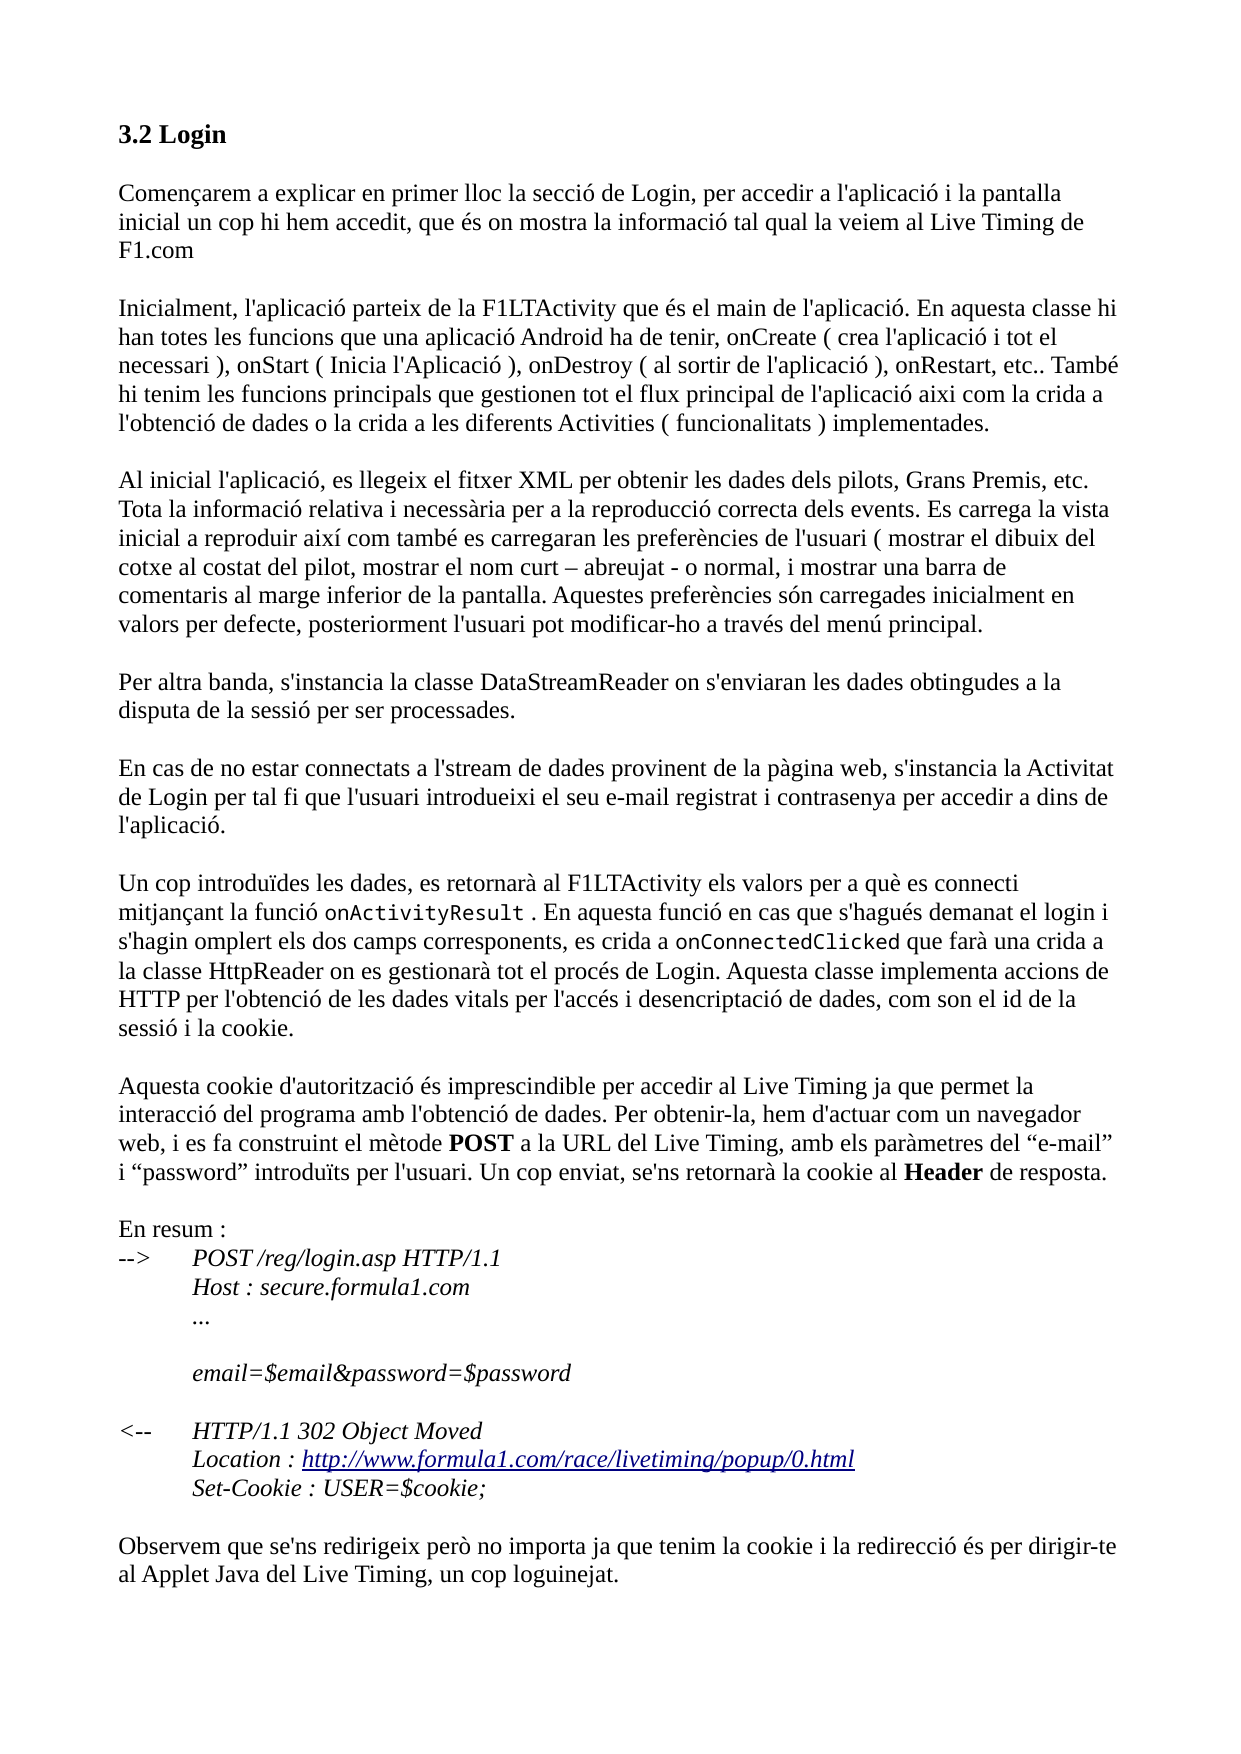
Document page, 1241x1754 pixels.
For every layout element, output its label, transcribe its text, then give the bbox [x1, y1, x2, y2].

text 3.2 Login [118, 118, 1122, 149]
text email=$email&password=$password [118, 1358, 1122, 1387]
text Inicialment, l'aplicació parteix de la F1LTActivity que és el main de l'aplicació. En aquesta classe hi han totes les funcions que una aplicació Android ha de tenir, onCreate ( crea l'aplicació i tot el necessari ), onStart ( Inicia l'Aplicació ), onDestroy ( al sortir de l'aplicació ), onRestart, etc.. També hi tenim les funcions principals que gestionen tot el flux principal de l'aplicació aixi com la crida a l'obtenció de dades o la crida a les diferents Activities ( funcionalitats ) implementades. [118, 293, 1122, 437]
text Set-Cookie : USER=$cookie; [118, 1473, 1122, 1502]
text Començarem a explicar en primer lloc la secció de Login, per accedir a l'aplicació i la pantalla inicial un cop hi hem accedit, que és on mostra la informació tal qual la veiem al Live Timing de F1.com [118, 178, 1122, 264]
text Observem que se'ns redirigeix però no importa ja que tenim la cookie i la redirecció és per dirigir-te al Applet Java del Live Timing, un cop loguinejat. [118, 1531, 1122, 1588]
text Un cop introduïdes les dades, es retornarà al F1LTActivity els valors per a què es connecti mitjançant la funció onActivityResult . En aquesta funció en cas que s'hagués demanat el login i s'hagin omplert els dos camps corresponents, es crida a onConnectedClicked que farà una crida a la classe HttpReader on es gestionarà tot el procés de Login. Aquesta classe implementa accions de HTTP per l'obtenció de les dades vitals per l'accés i desencriptació de dades, com son el id de la sessió i la cookie. [118, 868, 1122, 1042]
text <-- HTTP/1.1 302 Object Moved [118, 1416, 1122, 1444]
text En cas de no estar connectats a l'stream de dades provinent de la pàgina web, s'instancia la Activitat de Login per tal fi que l'usuari introdueixi el seu e-mail registrat i contrasenya per accedir a dins de l'aplicació. [118, 753, 1122, 839]
text Al inicial l'aplicació, es llegeix el fitxer XML per obtenir les dades dels pilots, Grans Premis, etc. Tota la informació relativa i necessària per a la reproducció correcta dels events. Es carrega la vista inicial a reproduir així com també es carregaran les preferències de l'usuari ( mostrar el dibuix del cotxe al costat del pilot, mostrar el nom curt – abreujat - o normal, i mostrar una barra de comentaris al marge inferior de la pantalla. Aquestes preferències són carregades inicialment en valors per defecte, posteriorment l'usuari pot modificar-ho a través del menú principal. [118, 466, 1122, 638]
text Location : http://www.formula1.com/race/livetiming/popup/0.html [118, 1444, 1122, 1473]
text Aquesta cookie d'autorització és imprescindible per accedir al Live Timing ja que permet la interacció del programa amb l'obtenció de dades. Per obtenir-la, hem d'actuar com un navegador web, i es fa construint el mètode POST a la URL del Live Timing, amb els paràmetres del “e-mail” i “password” introduïts per l'usuari. Un cop enviat, se'ns retornarà la cookie al Header de resposta. [118, 1071, 1122, 1186]
text Per altra banda, s'instancia la classe DataStreamReader on s'enviaran les dades obtingudes a la disputa de la sessió per ser processades. [118, 667, 1122, 724]
text Host : secure.formula1.com [118, 1272, 1122, 1301]
text ... [118, 1301, 1122, 1329]
text En resum : [118, 1214, 1122, 1243]
text --> POST /reg/login.asp HTTP/1.1 [118, 1243, 1122, 1272]
